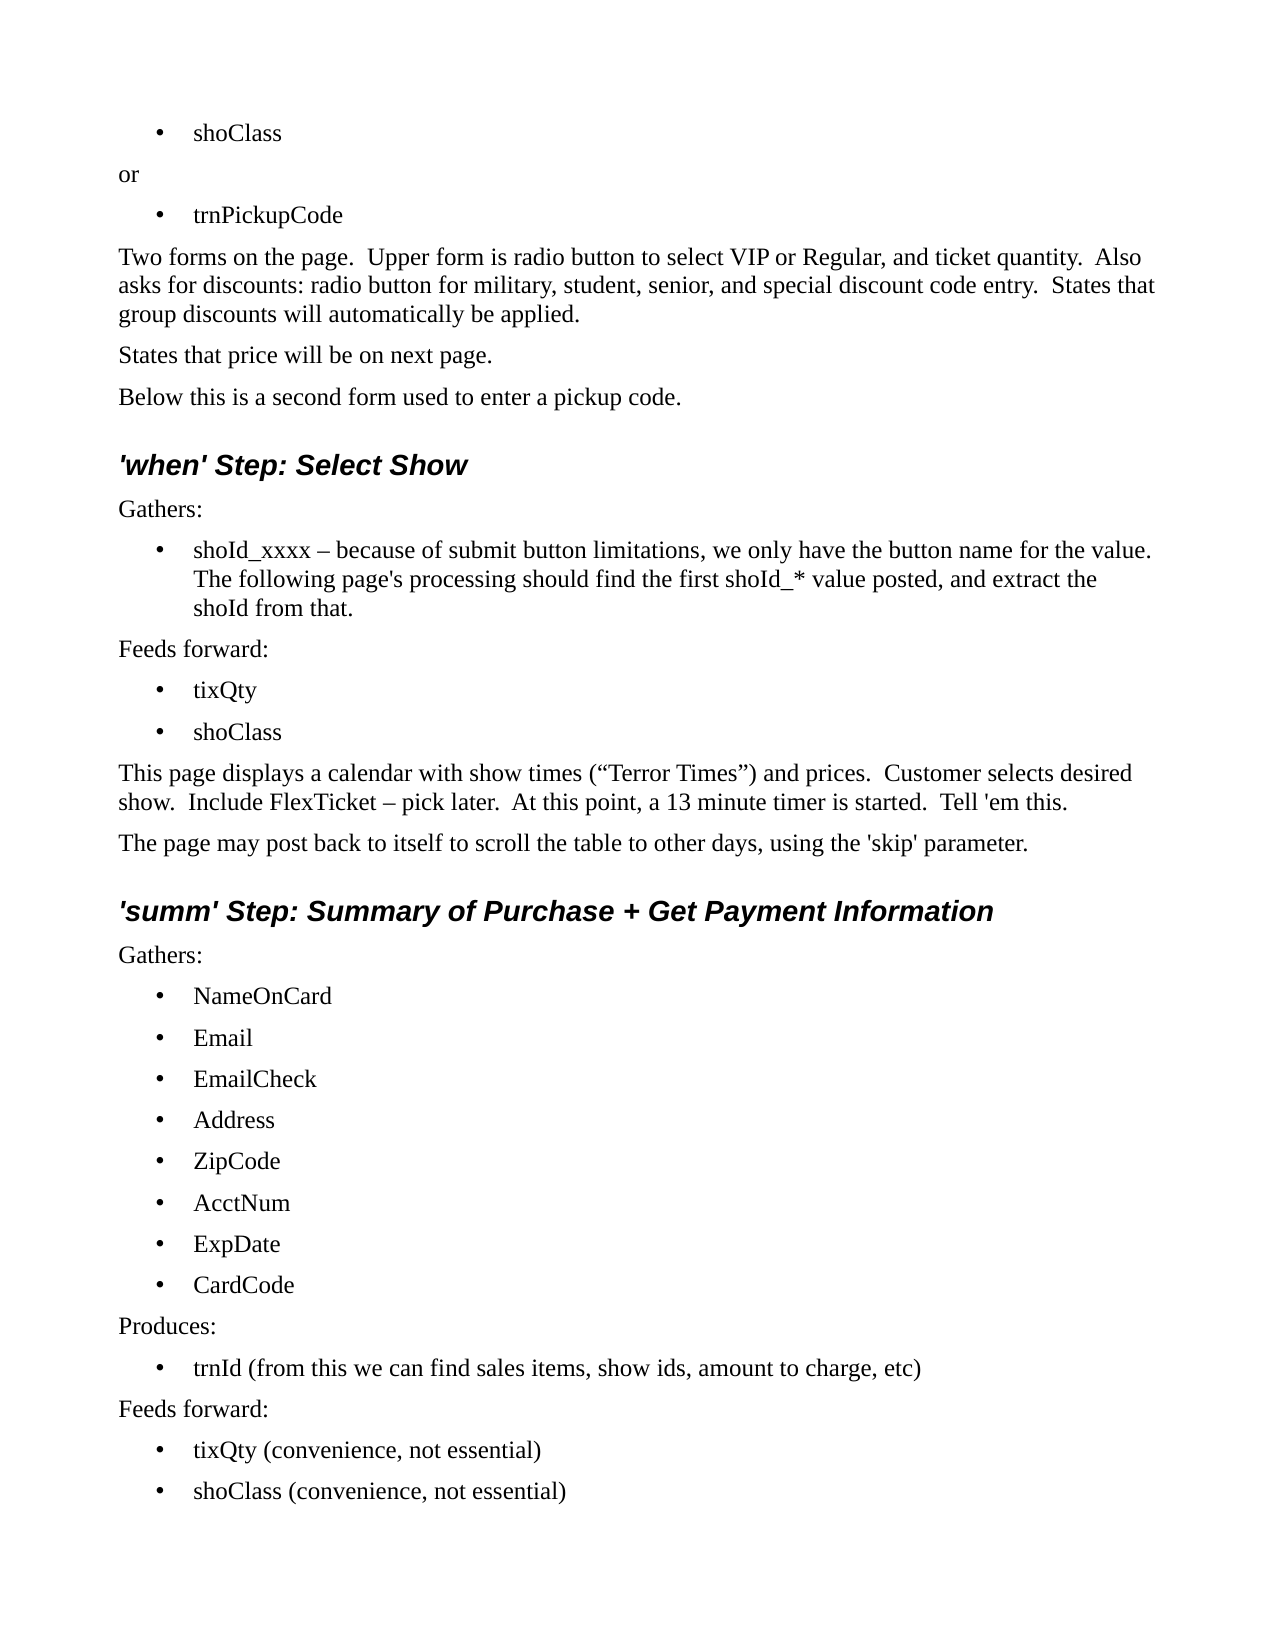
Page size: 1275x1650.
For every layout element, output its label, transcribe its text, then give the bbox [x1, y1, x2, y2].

text Gathers: [118, 940, 1157, 969]
text Feeds forward: [118, 634, 1157, 663]
text States that price will be on next page. [118, 341, 1157, 369]
list CardCode [156, 1270, 1157, 1299]
list shoId_xxxx – because of submit button limitations, we only have the button name for the value. The following page's processing should find the first shoId_* value posted, and extract the shoId from that. [156, 535, 1157, 622]
list AcctNum [156, 1188, 1157, 1216]
list tixQty [156, 675, 1157, 704]
text Feeds forward: [118, 1394, 1157, 1423]
text The page may post back to itself to scroll the table to other days, using the 'skip' parameter. [118, 828, 1157, 857]
list ZipCode [156, 1146, 1157, 1175]
list shoClass [156, 717, 1157, 745]
list shoClass (convenience, not essential) [156, 1476, 1157, 1505]
subtitle 'when' Step: Select Show [118, 448, 1157, 482]
text Two forms on the page. Upper form is radio button to select VIP or Regular, and ticket quantity. Also asks for discounts: radio button for military, student, senior, and special discount code entry. States that group discounts will automatically be applied. [118, 242, 1157, 328]
list shoClass [156, 118, 1157, 147]
list Email [156, 1023, 1157, 1051]
text Produces: [118, 1311, 1157, 1340]
list EmailCheck [156, 1064, 1157, 1093]
subtitle 'summ' Step: Summary of Purchase + Get Payment Information [118, 894, 1157, 928]
text Gathers: [118, 494, 1157, 523]
list Address [156, 1105, 1157, 1134]
list NameOnCard [156, 981, 1157, 1010]
list trnPickupCode [156, 201, 1157, 229]
text Below this is a second form used to enter a pickup code. [118, 382, 1157, 411]
list ExpDate [156, 1229, 1157, 1258]
list trnId (from this we can find sales items, show ids, amount to charge, etc) [156, 1353, 1157, 1381]
list tixQty (convenience, not essential) [156, 1435, 1157, 1464]
text This page displays a calendar with show times (“Terror Times”) and prices. Customer selects desired show. Include FlexTicket – pick later. At this point, a 13 minute timer is started. Tell 'em this. [118, 758, 1157, 815]
text or [118, 159, 1157, 188]
